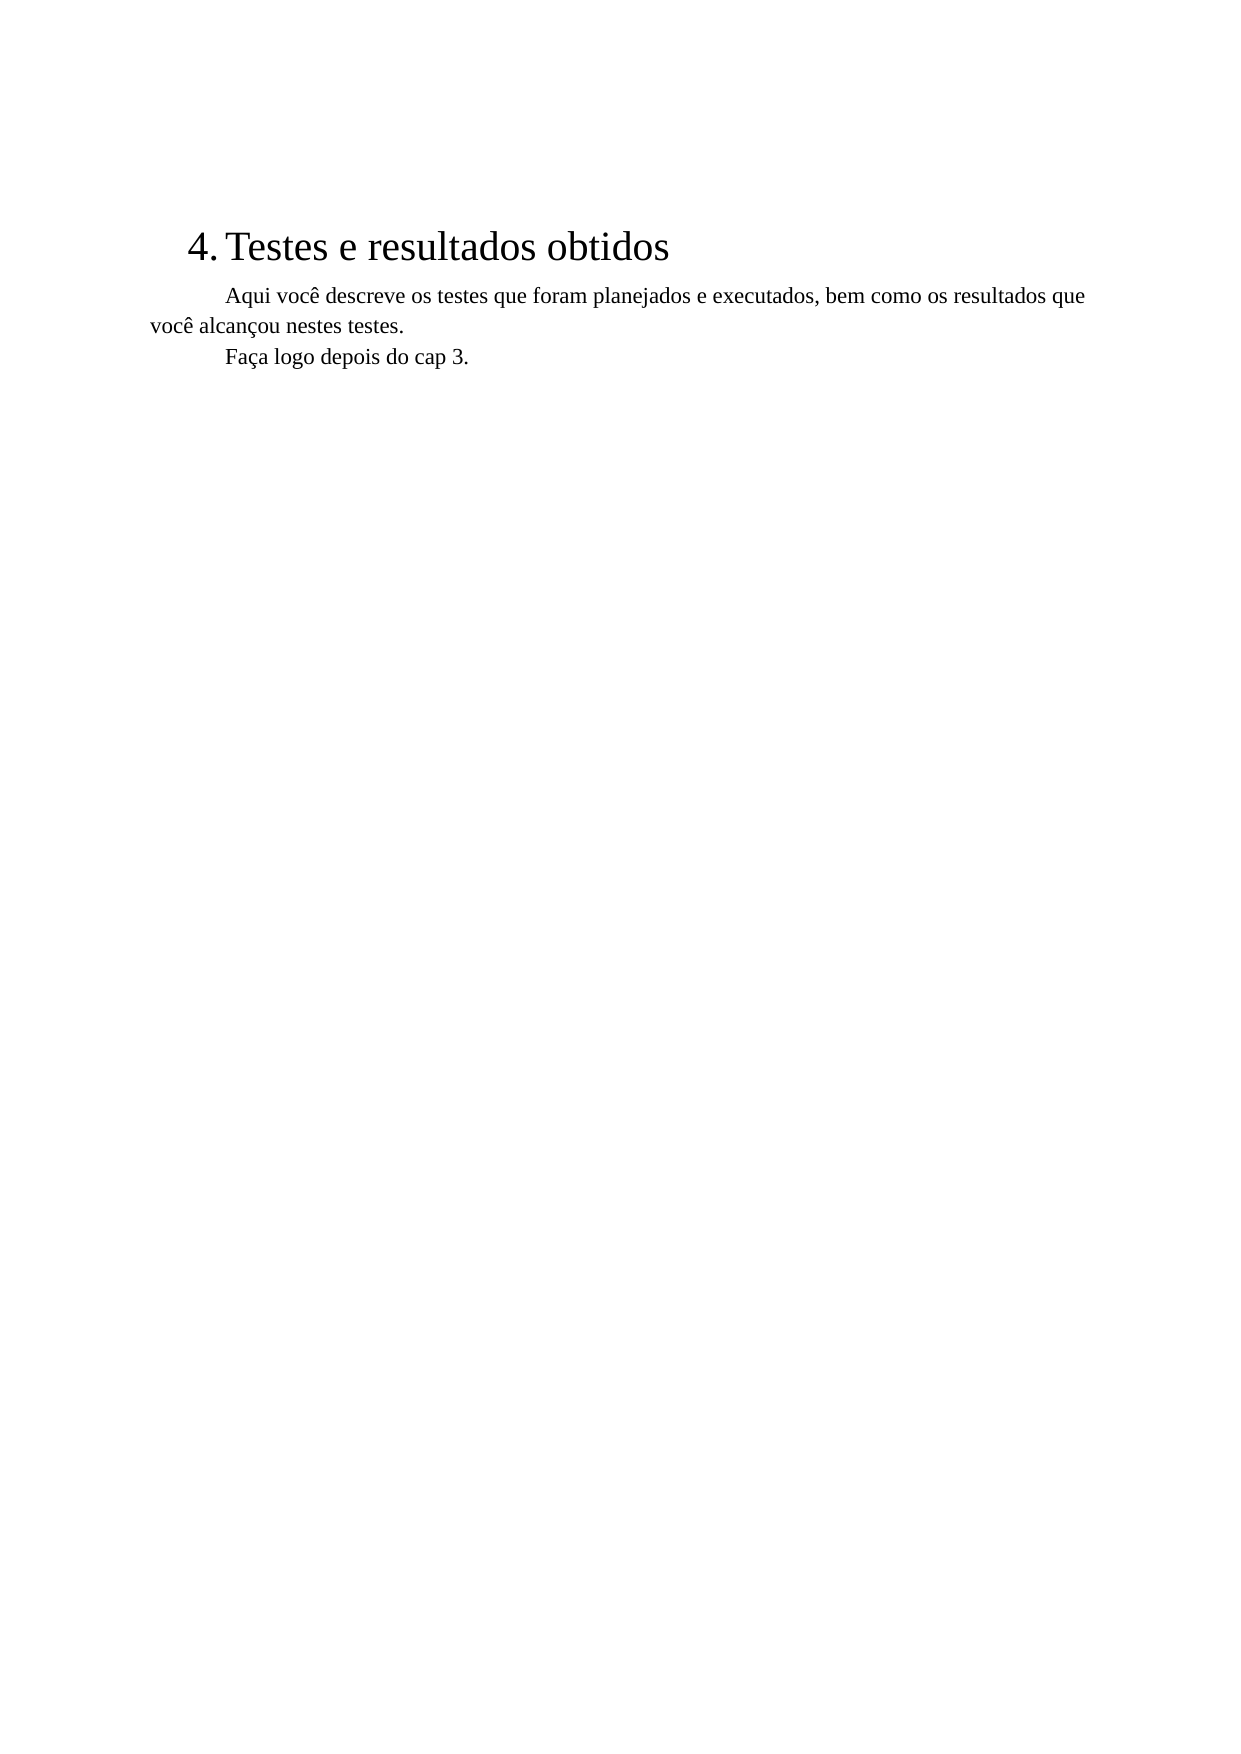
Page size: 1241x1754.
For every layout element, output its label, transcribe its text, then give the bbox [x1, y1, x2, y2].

subtitle Testes e resultados obtidos [187, 222, 1090, 270]
text Aqui você descreve os testes que foram planejados e executados, bem como os resultados que você alcançou nestes testes. [150, 282, 1090, 339]
text Faça logo depois do cap 3. [150, 343, 1090, 369]
